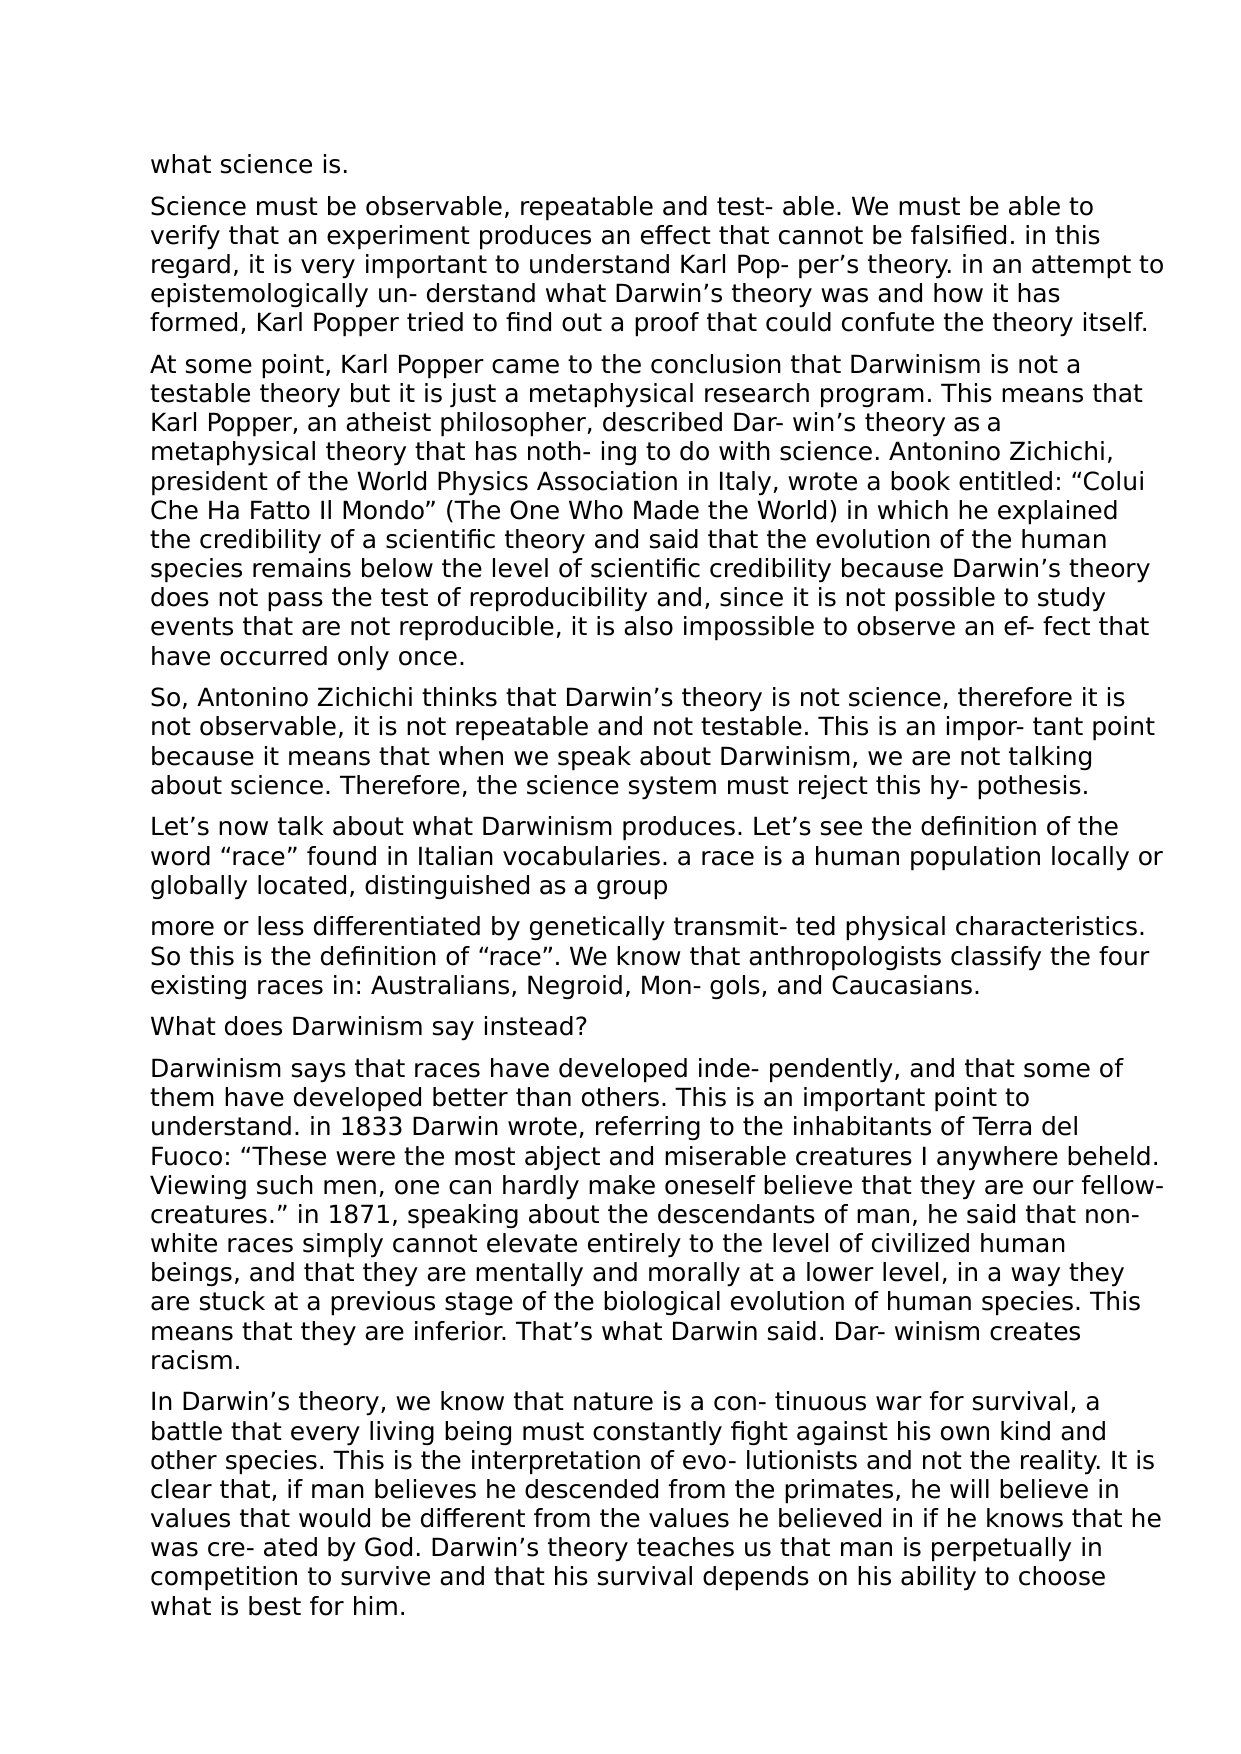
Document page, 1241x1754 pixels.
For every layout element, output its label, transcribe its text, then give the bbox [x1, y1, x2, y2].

text What does Darwinism say instead? [150, 1012, 1165, 1042]
text In Darwin’s theory, we know that nature is a con- tinuous war for survival, a battle that every living being must constantly fight against his own kind and other species. This is the interpretation of evo- lutionists and not the reality. It is clear that, if man believes he descended from the primates, he will believe in values that would be different from the values he believed in if he knows that he was cre- ated by God. Darwin’s theory teaches us that man is perpetually in competition to survive and that his survival depends on his ability to choose what is best for him. [150, 1387, 1165, 1621]
text Darwinism says that races have developed inde- pendently, and that some of them have developed better than others. This is an important point to understand. in 1833 Darwin wrote, referring to the inhabitants of Terra del Fuoco: “These were the most abject and miserable creatures I anywhere beheld. Viewing such men, one can hardly make oneself believe that they are our fellow-creatures.” in 1871, speaking about the descendants of man, he said that non-white races simply cannot elevate entirely to the level of civilized human beings, and that they are mentally and morally at a lower level, in a way they are stuck at a previous stage of the biological evolution of human species. This means that they are inferior. That’s what Darwin said. Dar- winism creates racism. [150, 1054, 1165, 1375]
text Science must be observable, repeatable and test- able. We must be able to verify that an experiment produces an effect that cannot be falsified. in this regard, it is very important to understand Karl Pop- per’s theory. in an attempt to epistemologically un- derstand what Darwin’s theory was and how it has formed, Karl Popper tried to find out a proof that could confute the theory itself. [150, 192, 1165, 337]
text what science is. [150, 150, 1165, 179]
text Let’s now talk about what Darwinism produces. Let’s see the definition of the word “race” found in Italian vocabularies. a race is a human population locally or globally located, distinguished as a group [150, 812, 1165, 900]
text So, Antonino Zichichi thinks that Darwin’s theory is not science, therefore it is not observable, it is not repeatable and not testable. This is an impor- tant point because it means that when we speak about Darwinism, we are not talking about science. Therefore, the science system must reject this hy- pothesis. [150, 683, 1165, 800]
text At some point, Karl Popper came to the conclusion that Darwinism is not a testable theory but it is just a metaphysical research program. This means that Karl Popper, an atheist philosopher, described Dar- win’s theory as a metaphysical theory that has noth- ing to do with science. Antonino Zichichi, president of the World Physics Association in Italy, wrote a book entitled: “Colui Che Ha Fatto Il Mondo” (The One Who Made the World) in which he explained the credibility of a scientific theory and said that the evolution of the human species remains below the level of scientific credibility because Darwin’s theory does not pass the test of reproducibility and, since it is not possible to study events that are not reproducible, it is also impossible to observe an ef- fect that have occurred only once. [150, 350, 1165, 671]
text more or less differentiated by genetically transmit- ted physical characteristics. So this is the definition of “race”. We know that anthropologists classify the four existing races in: Australians, Negroid, Mon- gols, and Caucasians. [150, 912, 1165, 1000]
